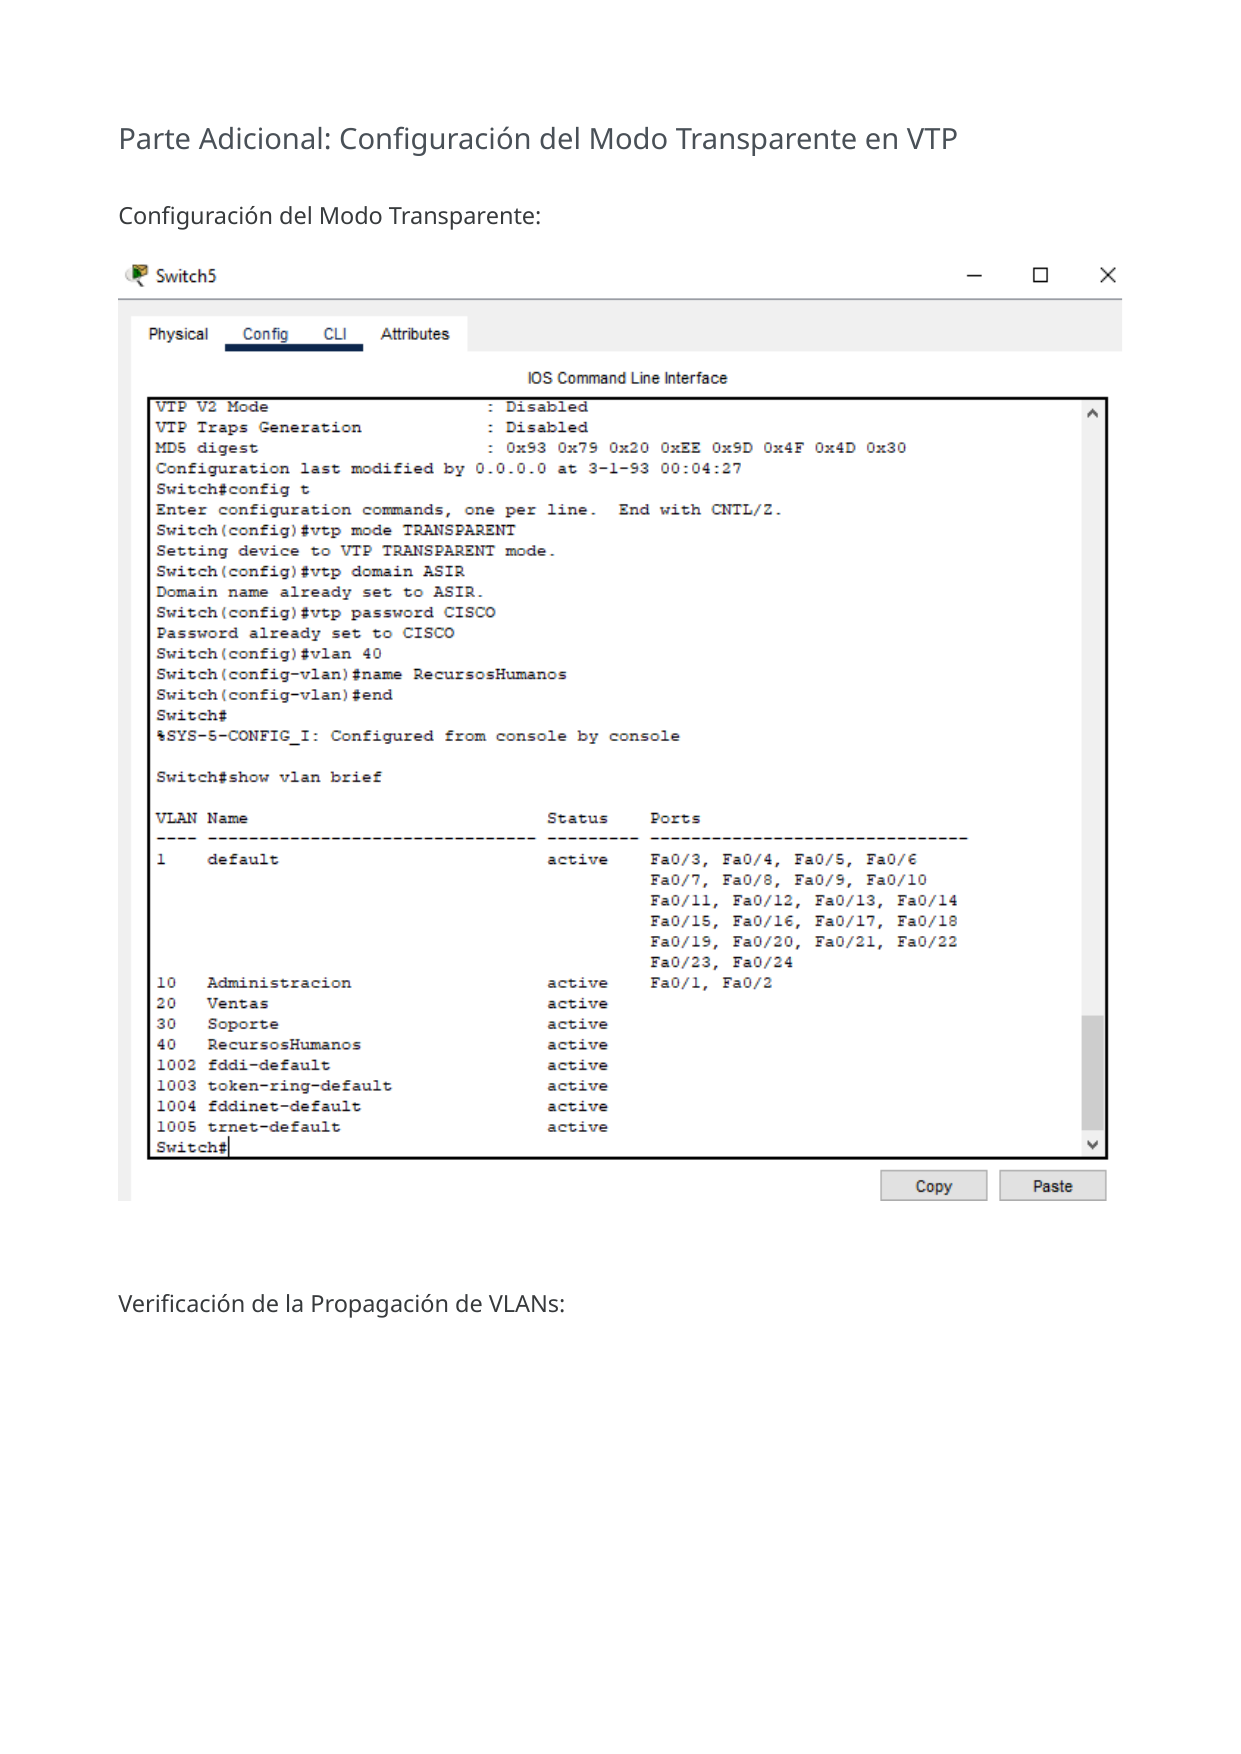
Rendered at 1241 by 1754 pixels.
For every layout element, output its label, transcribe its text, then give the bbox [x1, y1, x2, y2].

text Configuración del Modo Transparente: [118, 199, 1122, 231]
text Verificación de la Propagación de VLANs: [118, 1287, 1122, 1319]
subtitle Parte Adicional: Configuración del Modo Transparente en VTP [118, 118, 1122, 158]
picture [118, 259, 1123, 1201]
